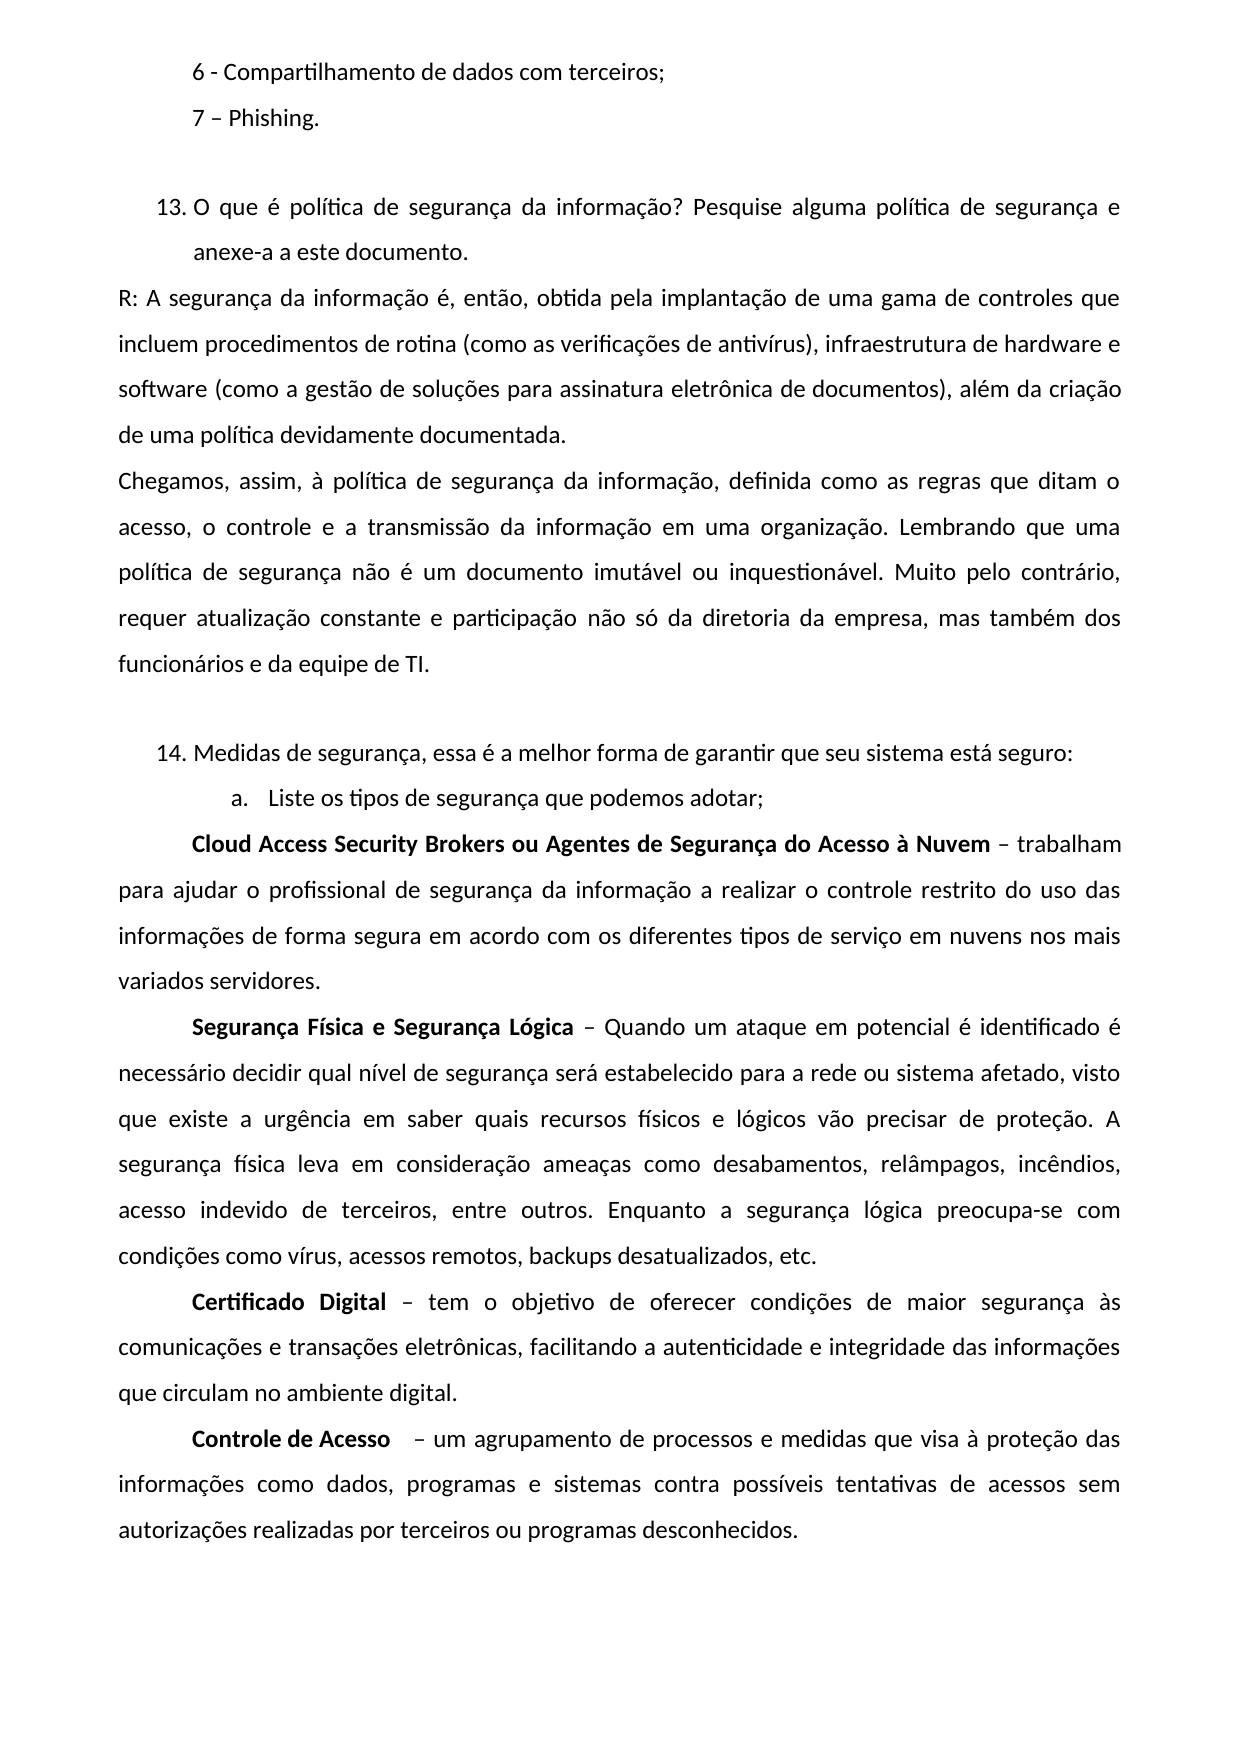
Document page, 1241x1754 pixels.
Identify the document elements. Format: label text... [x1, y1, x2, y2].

text Chegamos, assim, à política de segurança da informação, definida como as regras que ditam o acesso, o controle e a transmissão da informação em uma organização. Lembrando que uma política de segurança não é um documento imutável ou inquestionável. Muito pelo contrário, requer atualização constante e participação não só da diretoria da empresa, mas também dos funcionários e da equipe de TI. [118, 465, 1122, 678]
text Cloud Access Security Brokers ou Agentes de Segurança do Acesso à Nuvem – trabalham para ajudar o profissional de segurança da informação a realizar o controle restrito do uso das informações de forma segura em acordo com os diferentes tipos de serviço em nuvens nos mais variados servidores. [118, 828, 1122, 996]
text Controle de Acesso – um agrupamento de processos e medidas que visa à proteção das informações como dados, programas e sistemas contra possíveis tentativas de acessos sem autorizações realizadas por terceiros ou programas desconhecidos. [118, 1423, 1122, 1545]
list Medidas de segurança, essa é a melhor forma de garantir que seu sistema está seguro: [156, 737, 1122, 767]
text Segurança Física e Segurança Lógica – Quando um ataque em potencial é identificado é necessário decidir qual nível de segurança será estabelecido para a rede ou sistema afetado, visto que existe a urgência em saber quais recursos físicos e lógicos vão precisar de proteção. A segurança física leva em consideração ameaças como desabamentos, relâmpagos, incêndios, acesso indevido de terceiros, entre outros. Enquanto a segurança lógica preocupa-se com condições como vírus, acessos remotos, backups desatualizados, etc. [118, 1011, 1122, 1270]
list Liste os tipos de segurança que podemos adotar; [231, 783, 1122, 813]
text 7 – Phishing. [118, 102, 1122, 132]
list O que é política de segurança da informação? Pesquise alguma política de segurança e anexe-a a este documento. [156, 191, 1122, 267]
text R: A segurança da informação é, então, obtida pela implantação de uma gama de controles que incluem procedimentos de rotina (como as verificações de antivírus), infraestrutura de hardware e software (como a gestão de soluções para assinatura eletrônica de documentos), além da criação de uma política devidamente documentada. [118, 282, 1122, 450]
text Certificado Digital – tem o objetivo de oferecer condições de maior segurança às comunicações e transações eletrônicas, facilitando a autenticidade e integridade das informações que circulam no ambiente digital. [118, 1286, 1122, 1408]
text 6 - Compartilhamento de dados com terceiros; [156, 56, 1122, 87]
